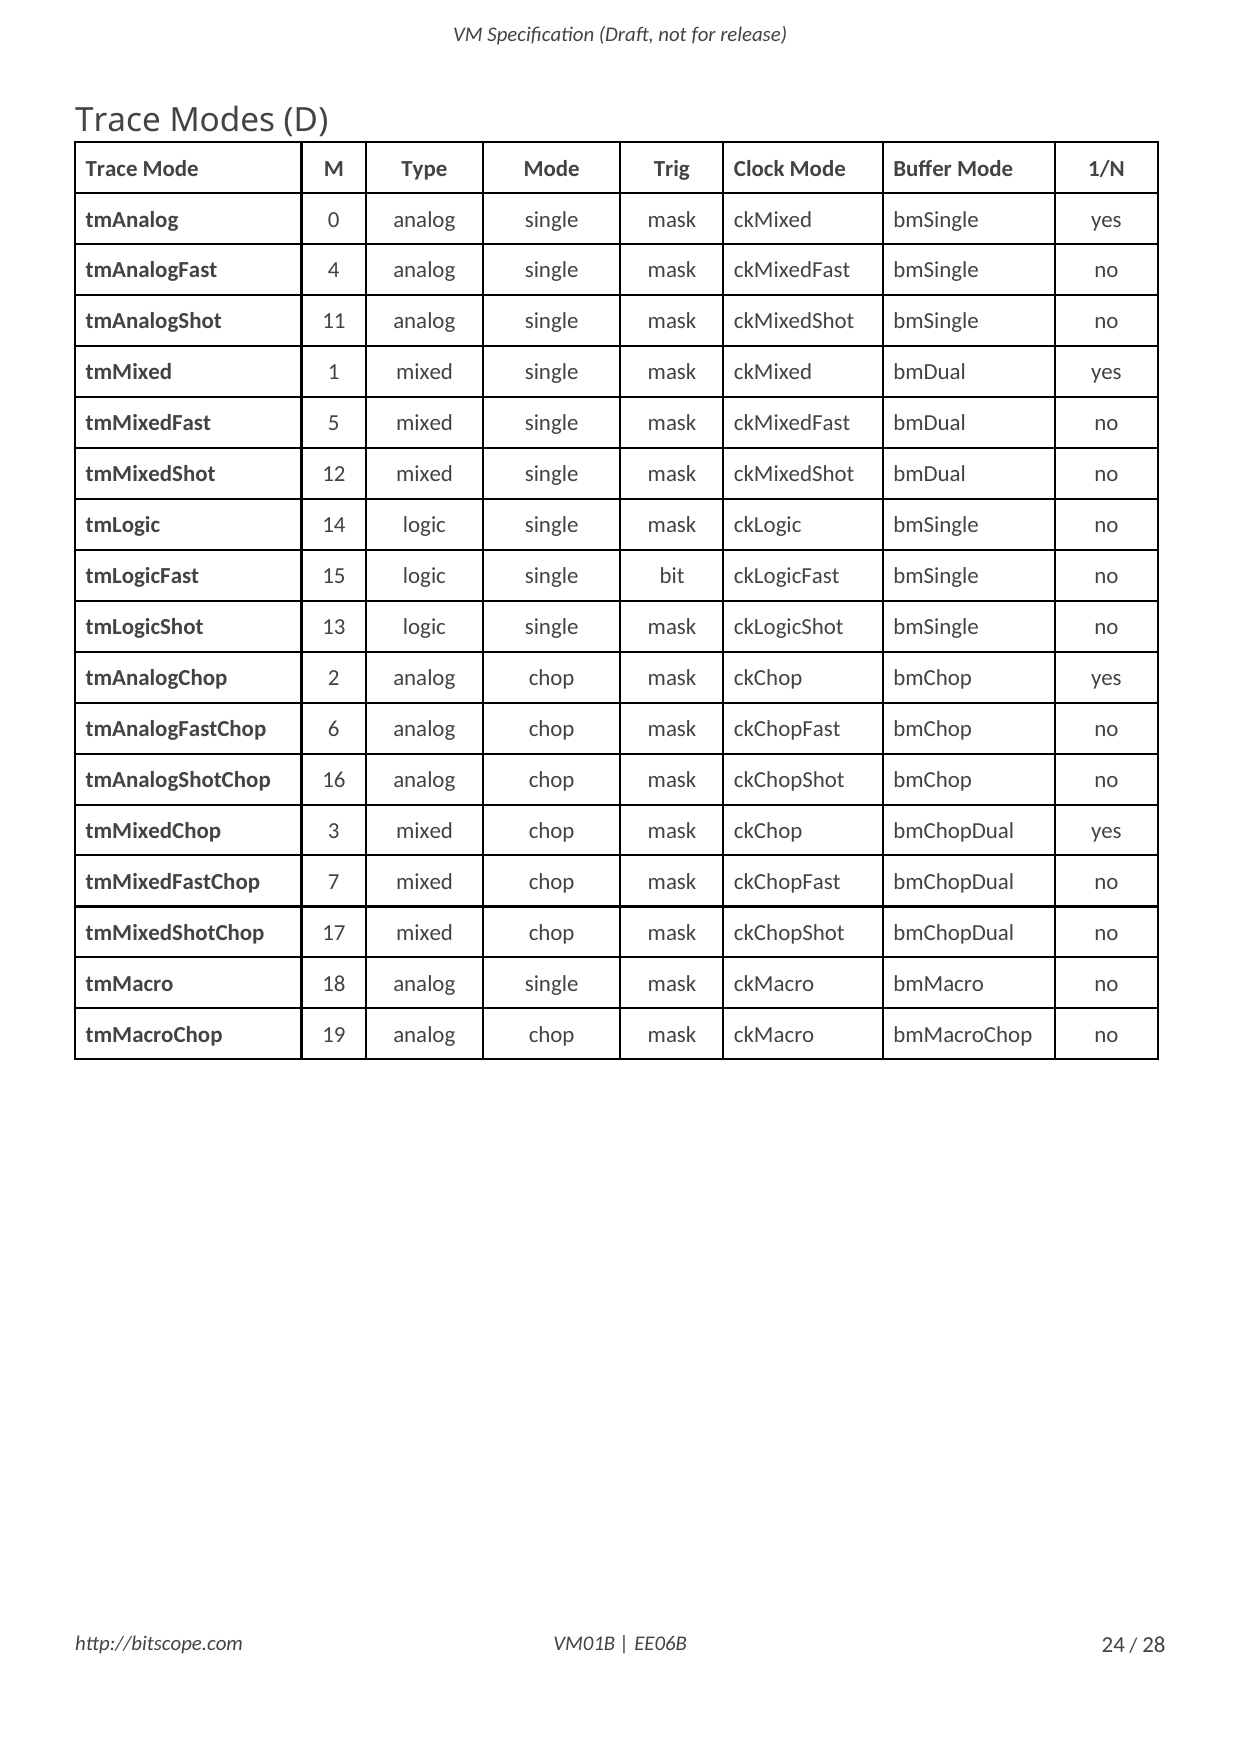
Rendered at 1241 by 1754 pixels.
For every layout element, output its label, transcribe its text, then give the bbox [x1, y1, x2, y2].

table_cell 19 [303, 1009, 365, 1058]
table_cell bmMacroChop [884, 1009, 1054, 1058]
table_cell mask [621, 704, 722, 752]
table_cell 6 [303, 704, 365, 752]
table_cell ckMixedShot [724, 296, 882, 345]
table_cell 11 [303, 296, 365, 345]
table_cell 7 [303, 856, 365, 905]
table_cell mask [621, 602, 722, 651]
table_header M [303, 143, 365, 192]
table_cell tmLogic [76, 500, 300, 549]
table_cell 4 [303, 245, 365, 294]
table_header Clock Mode [724, 143, 882, 192]
table_cell tmLogicFast [76, 551, 300, 600]
table_cell bmDual [884, 449, 1054, 498]
table_cell bmSingle [884, 194, 1054, 243]
table_cell yes [1056, 347, 1157, 396]
table_cell bmSingle [884, 500, 1054, 549]
table_cell no [1056, 449, 1157, 498]
table_header Trig [621, 143, 722, 192]
table_cell yes [1056, 806, 1157, 854]
table_cell analog [367, 653, 482, 702]
table_cell ckChop [724, 806, 882, 854]
table_header 1/N [1056, 143, 1157, 192]
table_cell single [484, 551, 619, 600]
table_cell ckChopShot [724, 908, 882, 956]
table_cell no [1056, 602, 1157, 651]
table_cell chop [484, 856, 619, 905]
table_cell no [1056, 398, 1157, 447]
table_cell 14 [303, 500, 365, 549]
table_cell tmMixedShotChop [76, 908, 300, 956]
table_cell bmChopDual [884, 908, 1054, 956]
table_cell ckChopShot [724, 755, 882, 803]
table_cell tmMixed [76, 347, 300, 396]
table_cell mask [621, 296, 722, 345]
table_cell tmMixedFastChop [76, 856, 300, 905]
table_cell 1 [303, 347, 365, 396]
table_cell bmChopDual [884, 806, 1054, 854]
table_cell 15 [303, 551, 365, 600]
table_cell mixed [367, 347, 482, 396]
table_cell no [1056, 704, 1157, 752]
table_cell tmAnalogFastChop [76, 704, 300, 752]
table_cell mixed [367, 908, 482, 956]
table_cell 16 [303, 755, 365, 803]
table_cell chop [484, 806, 619, 854]
table_cell 12 [303, 449, 365, 498]
table_cell no [1056, 1009, 1157, 1058]
table_cell yes [1056, 653, 1157, 702]
table_cell 17 [303, 908, 365, 956]
table_cell tmMacro [76, 958, 300, 1007]
table_cell analog [367, 194, 482, 243]
table_cell mixed [367, 856, 482, 905]
table_cell mask [621, 958, 722, 1007]
table_cell mixed [367, 806, 482, 854]
table_cell chop [484, 704, 619, 752]
table_cell tmLogicShot [76, 602, 300, 651]
table_cell bmSingle [884, 551, 1054, 600]
table_cell analog [367, 958, 482, 1007]
table_cell tmAnalogChop [76, 653, 300, 702]
table_cell 0 [303, 194, 365, 243]
table_cell analog [367, 704, 482, 752]
table_cell tmAnalogShotChop [76, 755, 300, 803]
table_cell tmMixedChop [76, 806, 300, 854]
table_header Type [367, 143, 482, 192]
table_cell mask [621, 806, 722, 854]
table_cell ckLogic [724, 500, 882, 549]
table_cell bmDual [884, 398, 1054, 447]
table_cell mask [621, 500, 722, 549]
table_cell 5 [303, 398, 365, 447]
table_cell ckMixedFast [724, 398, 882, 447]
table_cell 2 [303, 653, 365, 702]
table_cell bmSingle [884, 245, 1054, 294]
table_cell chop [484, 908, 619, 956]
table_cell tmAnalog [76, 194, 300, 243]
table_cell mixed [367, 449, 482, 498]
table_cell analog [367, 1009, 482, 1058]
table_cell logic [367, 602, 482, 651]
table_cell bmSingle [884, 602, 1054, 651]
table_cell bmChop [884, 755, 1054, 803]
table_cell analog [367, 296, 482, 345]
table_cell ckLogicFast [724, 551, 882, 600]
table_cell mixed [367, 398, 482, 447]
table_cell ckChopFast [724, 704, 882, 752]
table_cell bmSingle [884, 296, 1054, 345]
table_cell mask [621, 245, 722, 294]
table_cell single [484, 602, 619, 651]
table_cell single [484, 194, 619, 243]
table_cell ckChop [724, 653, 882, 702]
table_cell chop [484, 653, 619, 702]
table_cell single [484, 347, 619, 396]
table_cell ckChopFast [724, 856, 882, 905]
table_cell no [1056, 500, 1157, 549]
table_cell 13 [303, 602, 365, 651]
table_cell tmMixedShot [76, 449, 300, 498]
table_cell no [1056, 551, 1157, 600]
table_cell no [1056, 908, 1157, 956]
table_cell no [1056, 755, 1157, 803]
table_cell analog [367, 245, 482, 294]
table_cell no [1056, 856, 1157, 905]
table_cell yes [1056, 194, 1157, 243]
table_cell single [484, 500, 619, 549]
table_cell single [484, 398, 619, 447]
table_header Trace Mode [76, 143, 300, 192]
table_cell mask [621, 856, 722, 905]
table_cell analog [367, 755, 482, 803]
table_cell tmMixedFast [76, 398, 300, 447]
table_cell bmChop [884, 653, 1054, 702]
table_cell single [484, 296, 619, 345]
table_header Mode [484, 143, 619, 192]
table_cell ckMixed [724, 194, 882, 243]
subtitle Trace Modes (D) [75, 96, 1165, 141]
table_cell logic [367, 551, 482, 600]
table_cell 18 [303, 958, 365, 1007]
table_cell mask [621, 347, 722, 396]
table_cell ckMixed [724, 347, 882, 396]
table_cell tmAnalogFast [76, 245, 300, 294]
table_cell mask [621, 653, 722, 702]
table_cell chop [484, 755, 619, 803]
table_cell mask [621, 449, 722, 498]
table_header Buffer Mode [884, 143, 1054, 192]
table_cell mask [621, 194, 722, 243]
table_cell no [1056, 245, 1157, 294]
table_cell no [1056, 958, 1157, 1007]
table_cell ckMacro [724, 958, 882, 1007]
table_cell single [484, 449, 619, 498]
table_cell tmAnalogShot [76, 296, 300, 345]
table_cell bmChop [884, 704, 1054, 752]
table_cell bmDual [884, 347, 1054, 396]
table_cell mask [621, 908, 722, 956]
table_cell logic [367, 500, 482, 549]
table_cell bmChopDual [884, 856, 1054, 905]
table_cell ckMixedFast [724, 245, 882, 294]
table_cell single [484, 958, 619, 1007]
table_cell ckMacro [724, 1009, 882, 1058]
table_cell mask [621, 1009, 722, 1058]
table_cell 3 [303, 806, 365, 854]
table_cell single [484, 245, 619, 294]
table_cell ckMixedShot [724, 449, 882, 498]
table_cell no [1056, 296, 1157, 345]
table_cell mask [621, 755, 722, 803]
table_cell ckLogicShot [724, 602, 882, 651]
table_cell tmMacroChop [76, 1009, 300, 1058]
table_cell chop [484, 1009, 619, 1058]
table_cell bit [621, 551, 722, 600]
table_cell mask [621, 398, 722, 447]
table_cell bmMacro [884, 958, 1054, 1007]
